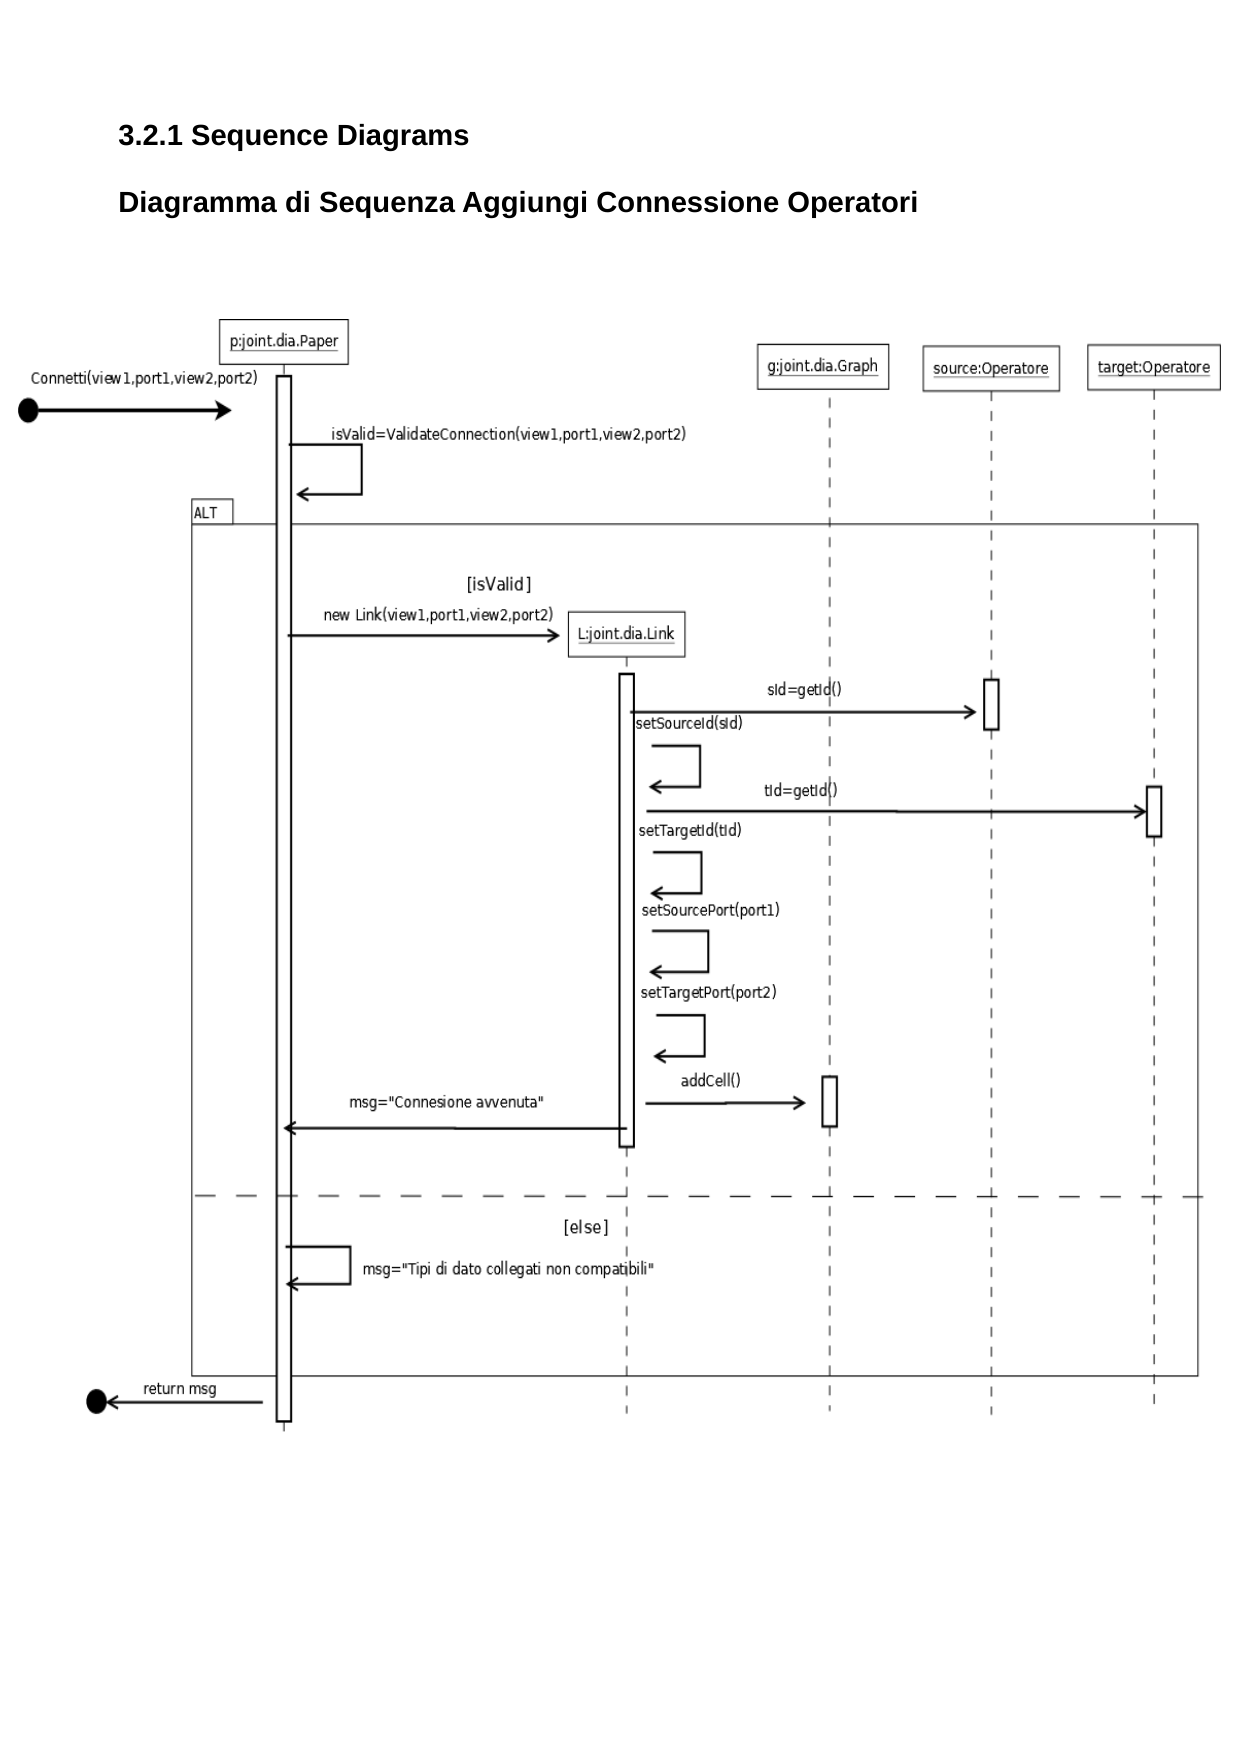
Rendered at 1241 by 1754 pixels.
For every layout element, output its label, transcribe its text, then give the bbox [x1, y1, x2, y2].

subtitle 3.2.1 Sequence Diagrams Diagramma di Sequenza Aggiungi Connessione Operatori [118, 118, 1122, 286]
